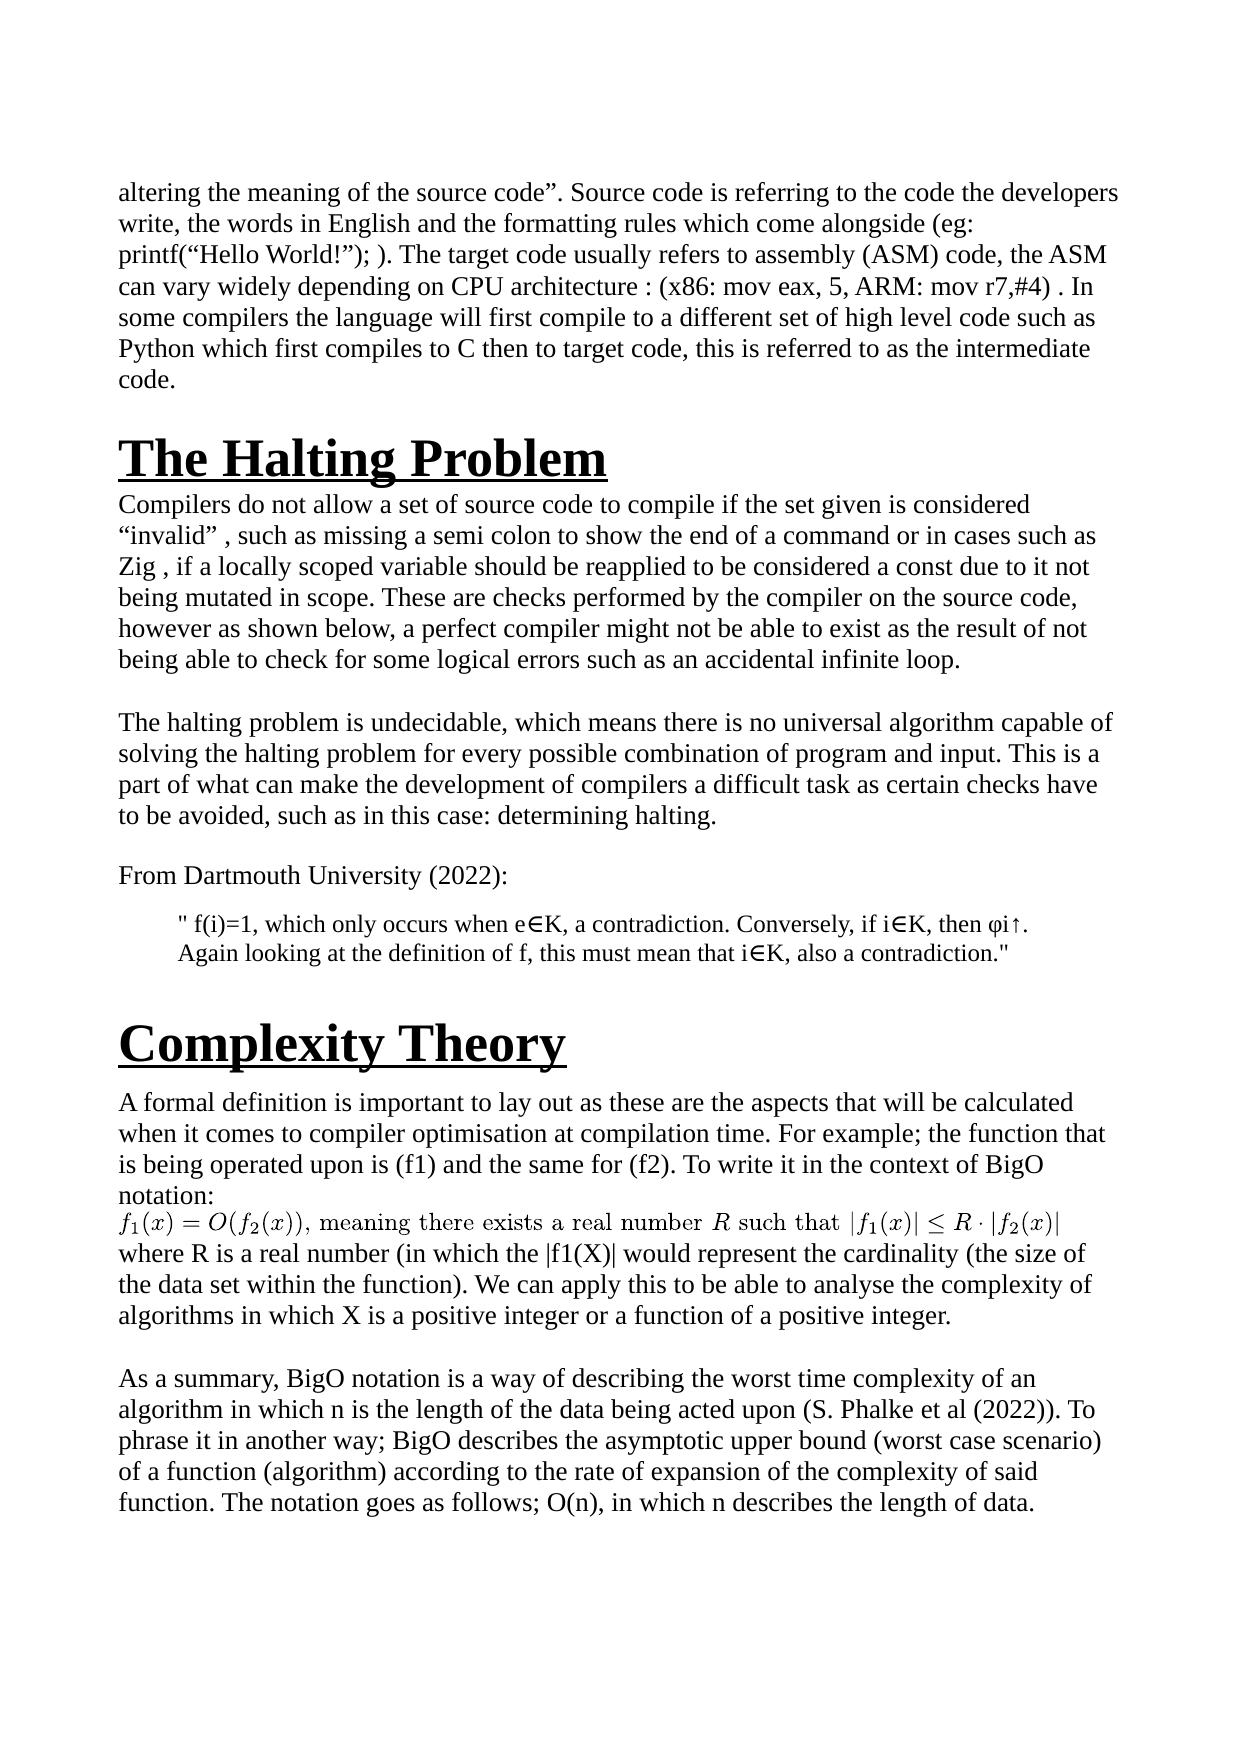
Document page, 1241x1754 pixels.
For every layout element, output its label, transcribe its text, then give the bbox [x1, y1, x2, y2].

text A formal definition is important to lay out as these are the aspects that will be calculated when it comes to compiler optimisation at compilation time. For example; the function that is being operated upon is (f1) and the same for (f2). To write it in the context of BigO notation: [118, 1086, 1122, 1237]
text Compilers do not allow a set of source code to compile if the set given is considered “invalid” , such as missing a semi colon to show the end of a command or in cases such as Zig , if a locally scoped variable should be reapplied to be considered a const due to it not being mutated in scope. These are checks performed by the compiler on the source code, however as shown below, a perfect compiler might not be able to exist as the result of not being able to check for some logical errors such as an accidental infinite loop. [118, 488, 1122, 675]
text The Halting Problem [118, 426, 1122, 488]
text From Dartmouth University (2022): [118, 859, 1122, 890]
subtitle Complexity Theory [118, 1011, 1122, 1073]
text " f(i)=1, which only occurs when e∈K, a contradiction. Conversely, if i∈K, then φi​↑. Again looking at the definition of f, this must mean that i∈K, also a contradiction." [177, 909, 1063, 967]
text The halting problem is undecidable, which means there is no universal algorithm capable of solving the halting problem for every possible combination of program and input. This is a part of what can make the development of compilers a difficult task as certain checks have to be avoided, such as in this case: determining halting. [118, 706, 1122, 830]
text where R is a real number (in which the |f1(X)| would represent the cardinality (the size of the data set within the function). We can apply this to be able to analyse the complexity of algorithms in which X is a positive integer or a function of a positive integer. As a summary, BigO notation is a way of describing the worst time complexity of an algorithm in which n is the length of the data being acted upon (S. Phalke et al (2022)). To phrase it in another way; BigO describes the asymptotic upper bound (worst case scenario) of a function (algorithm) according to the rate of expansion of the complexity of said function. The notation goes as follows; O(n), in which n describes the length of data. [118, 1237, 1122, 1517]
text altering the meaning of the source code”. Source code is referring to the code the developers write, the words in English and the formatting rules which come alongside (eg: printf(“Hello World!”); ). The target code usually refers to assembly (ASM) code, the ASM can vary widely depending on CPU architecture : (x86: mov eax, 5, ARM: mov r7,#4) . In some compilers the language will first compile to a different set of high level code such as Python which first compiles to C then to target code, this is referred to as the intermediate code. [118, 176, 1122, 394]
